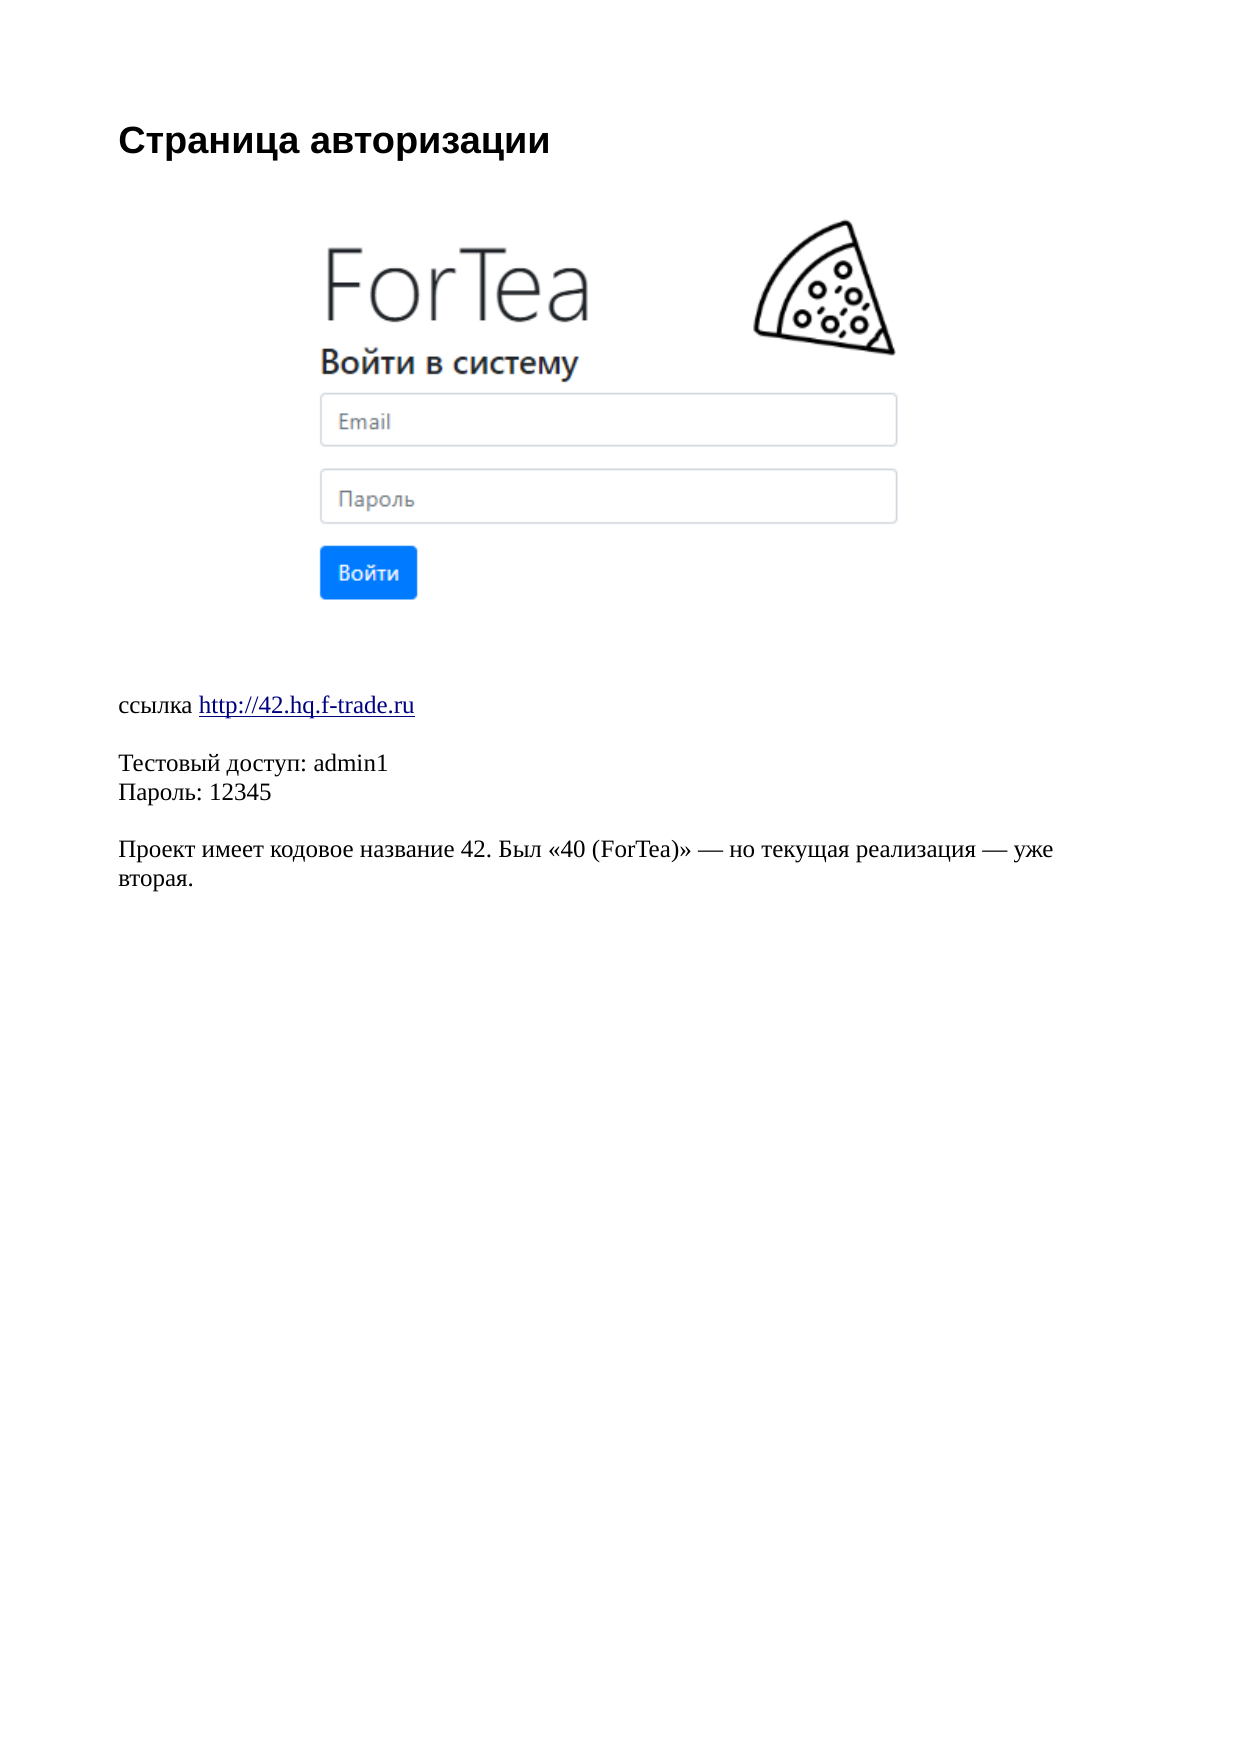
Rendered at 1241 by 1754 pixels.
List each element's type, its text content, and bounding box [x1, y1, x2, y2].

text Тестовый доступ: admin1 [118, 748, 1122, 777]
text ссылка http://42.hq.f-trade.ru [118, 691, 1122, 719]
text Пароль: 12345 [118, 777, 1122, 806]
subtitle Страница авторизации [118, 118, 1122, 162]
text Проект имеет кодовое название 42. Был «40 (ForTea)» — но текущая реализация — уже вторая. [118, 834, 1122, 892]
